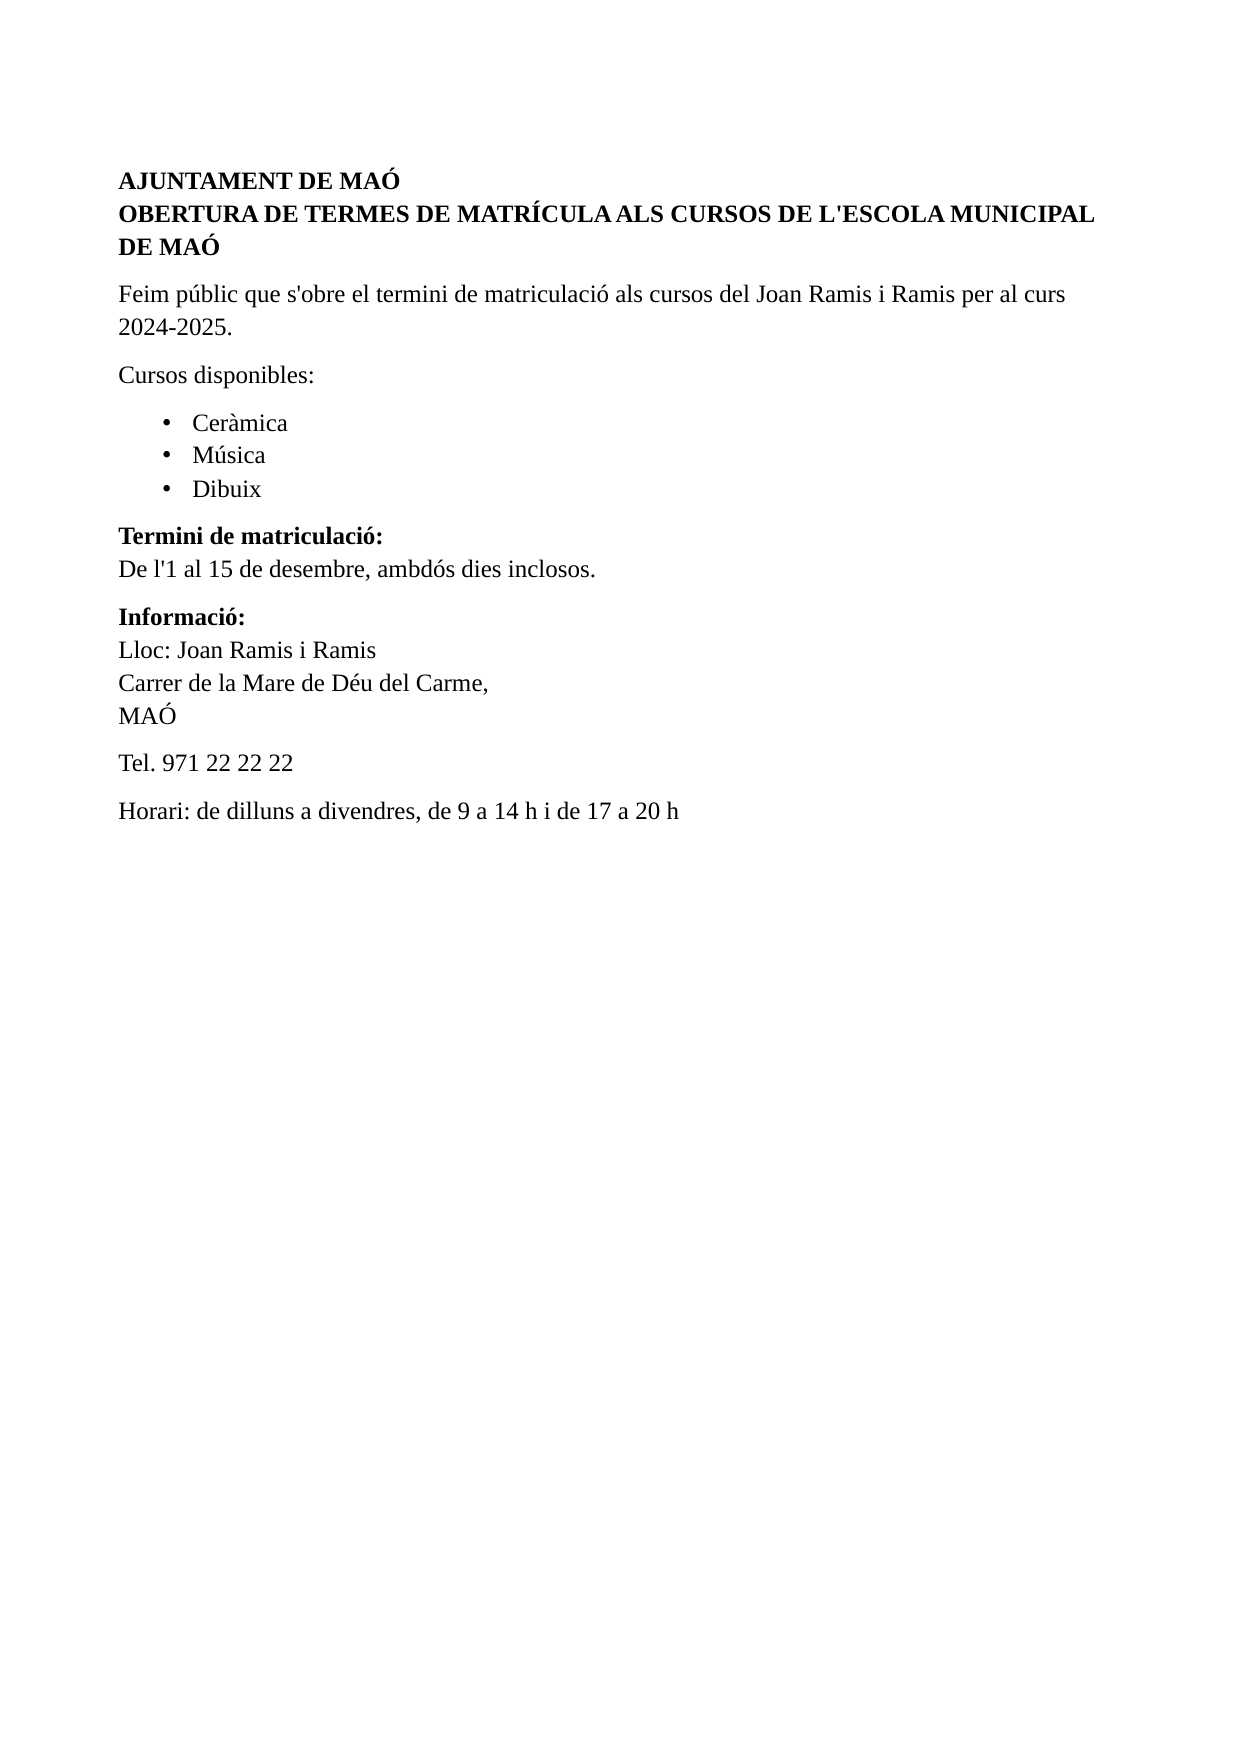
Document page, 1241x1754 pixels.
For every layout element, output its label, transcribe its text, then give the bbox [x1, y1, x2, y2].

text Tel. 971 22 22 22 [118, 748, 1122, 777]
list Música [162, 441, 1122, 469]
text Horari: de dilluns a divendres, de 9 a 14 h i de 17 a 20 h [118, 796, 1122, 825]
text AJUNTAMENT DE MAÓ OBERTURA DE TERMES DE MATRÍCULA ALS CURSOS DE L'ESCOLA MUNICIPAL DE MAÓ [118, 166, 1122, 261]
text Informació: Lloc: Joan Ramis i Ramis Carrer de la Mare de Déu del Carme, MAÓ [118, 602, 1122, 730]
list Ceràmica [162, 408, 1122, 436]
text Termini de matriculació: De l'1 al 15 de desembre, ambdós dies inclosos. [118, 521, 1122, 583]
list Dibuix [162, 474, 1122, 502]
text Cursos disponibles: [118, 360, 1122, 389]
text Feim públic que s'obre el termini de matriculació als cursos del Joan Ramis i Ramis per al curs 2024-2025. [118, 279, 1122, 341]
